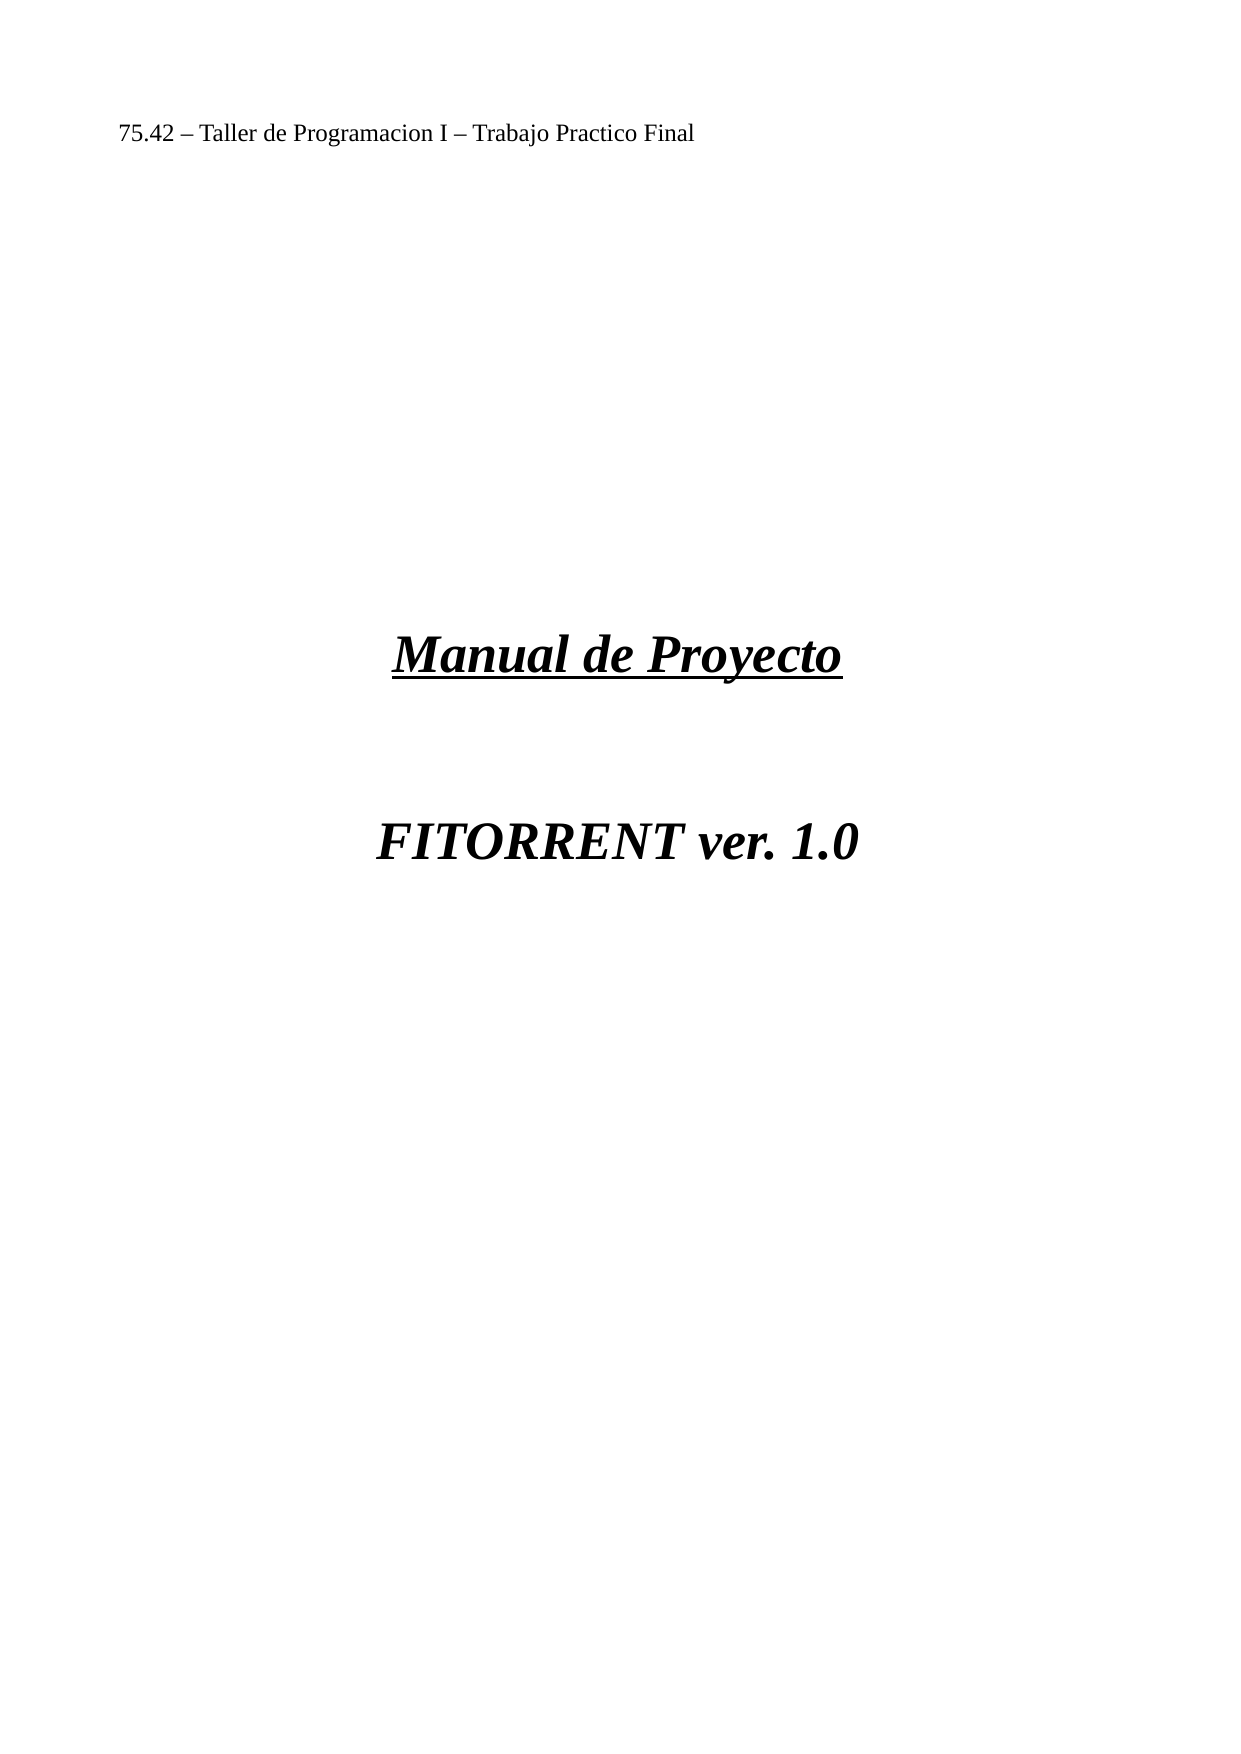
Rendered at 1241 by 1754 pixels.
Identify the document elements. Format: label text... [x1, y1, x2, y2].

text FITORRENT ver. 1.0 [118, 809, 1122, 871]
text Manual de Proyecto [118, 622, 1122, 684]
